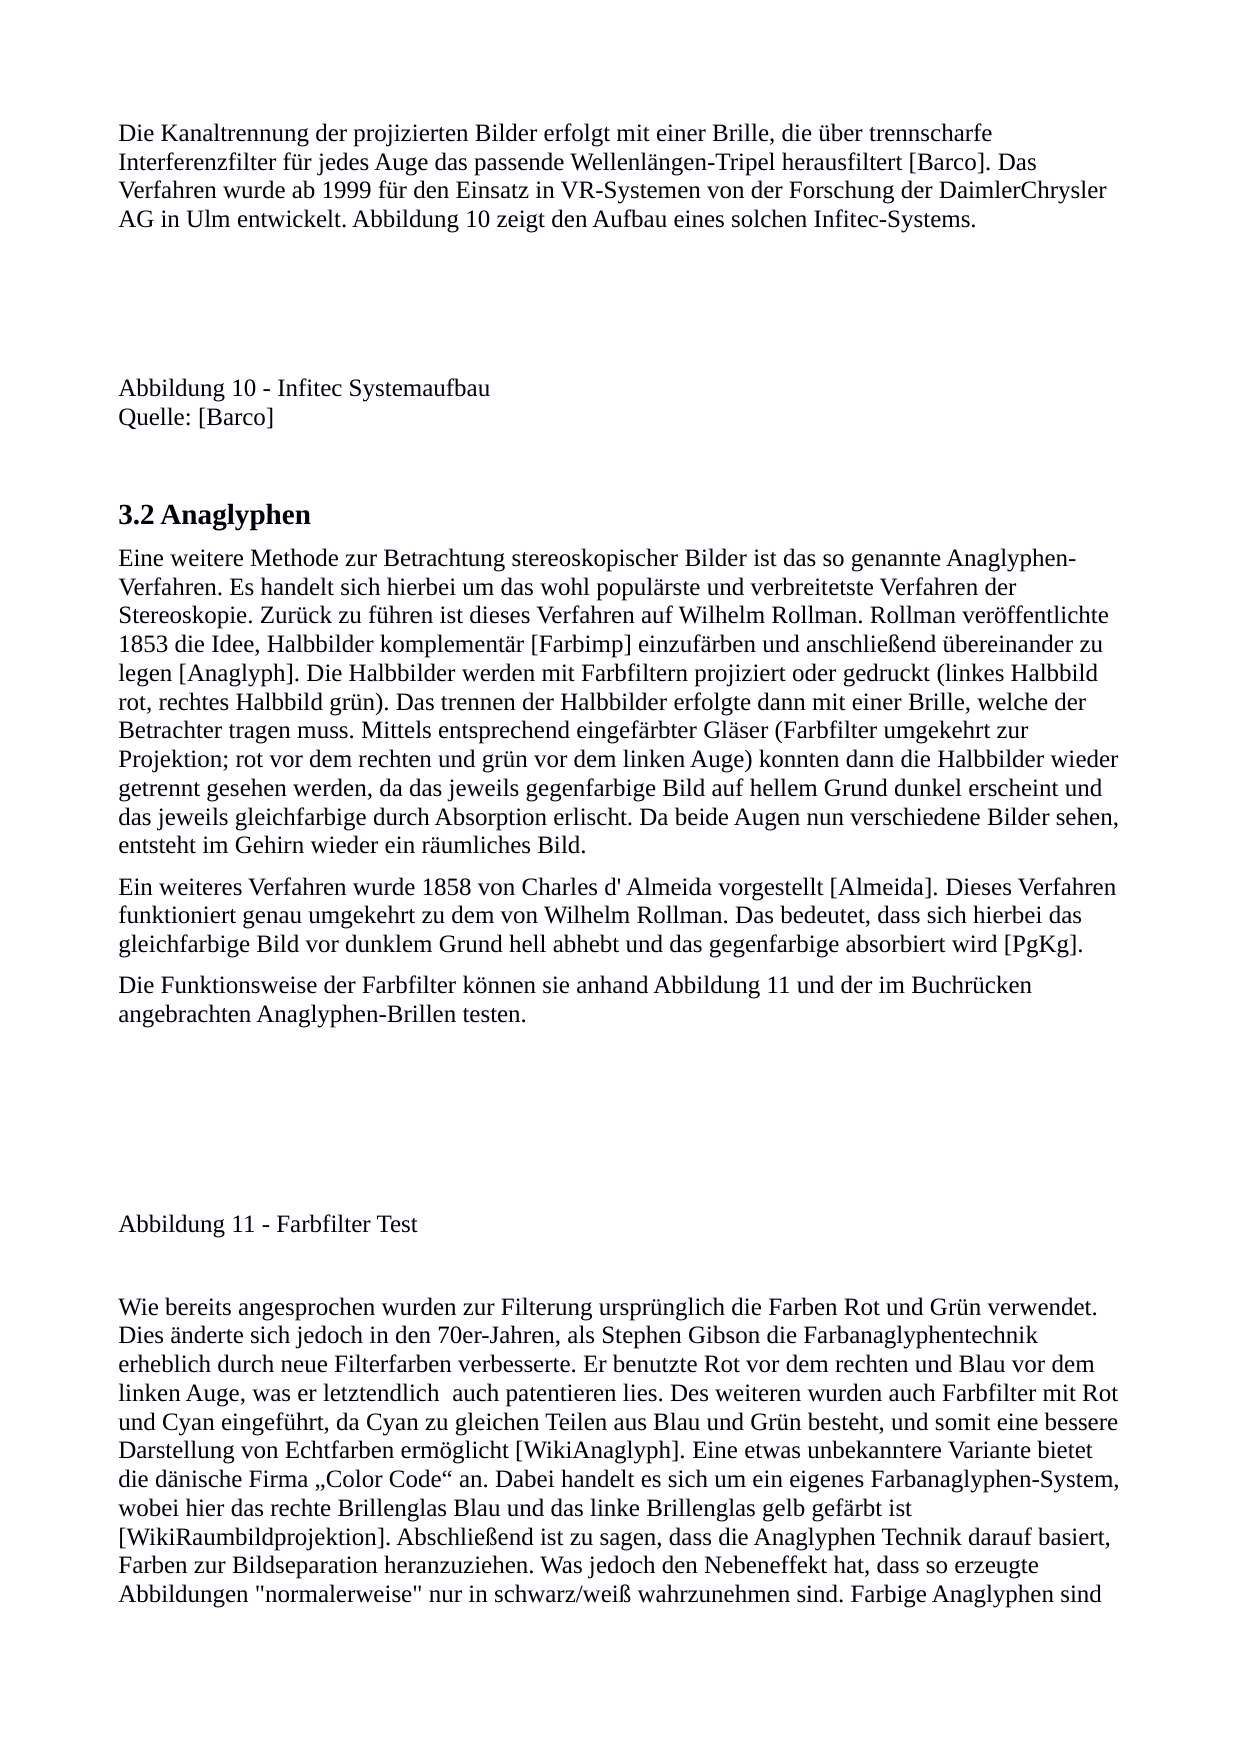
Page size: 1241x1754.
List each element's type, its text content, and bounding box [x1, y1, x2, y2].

text Abbildung 11 - Farbfilter Test [118, 1209, 1122, 1238]
text Ein weiteres Verfahren wurde 1858 von Charles d' Almeida vorgestellt [Almeida]. Dieses Verfahren funktioniert genau umgekehrt zu dem von Wilhelm Rollman. Das bedeutet, dass sich hierbei das gleichfarbige Bild vor dunklem Grund hell abhebt und das gegenfarbige absorbiert wird [PgKg]. [118, 872, 1122, 958]
text Die Kanaltrennung der projizierten Bilder erfolgt mit einer Brille, die über trennscharfe Interferenzfilter für jedes Auge das passende Wellenlängen-Tripel herausfiltert [Barco]. Das Verfahren wurde ab 1999 für den Einsatz in VR-Systemen von der Forschung der DaimlerChrysler AG in Ulm entwickelt. Abbildung 10 zeigt den Aufbau eines solchen Infitec-Systems. [118, 118, 1122, 233]
text Abbildung 10 - Infitec Systemaufbau Quelle: [Barco] [118, 373, 1122, 431]
text Die Funktionsweise der Farbfilter können sie anhand Abbildung 11 und der im Buchrücken angebrachten Anaglyphen-Brillen testen. [118, 970, 1122, 1028]
subtitle 3.2 Anaglyphen [118, 497, 1122, 530]
text Wie bereits angesprochen wurden zur Filterung ursprünglich die Farben Rot und Grün verwendet. Dies änderte sich jedoch in den 70er-Jahren, als Stephen Gibson die Farbanaglyphentechnik erheblich durch neue Filterfarben verbesserte. Er benutzte Rot vor dem rechten und Blau vor dem linken Auge, was er letztendlich auch patentieren lies. Des weiteren wurden auch Farbfilter mit Rot und Cyan eingeführt, da Cyan zu gleichen Teilen aus Blau und Grün besteht, und somit eine bessere Darstellung von Echtfarben ermöglicht [WikiAnaglyph]. Eine etwas unbekanntere Variante bietet die dänische Firma „Color Code“ an. Dabei handelt es sich um ein eigenes Farbanaglyphen-System, wobei hier das rechte Brillenglas Blau und das linke Brillenglas gelb gefärbt ist [WikiRaumbildprojektion]. Abschließend ist zu sagen, dass die Anaglyphen Technik darauf basiert, Farben zur Bildseparation heranzuziehen. Was jedoch den Nebeneffekt hat, dass so erzeugte Abbildungen "normalerweise" nur in schwarz/weiß wahrzunehmen sind. Farbige Anaglyphen sind [118, 1292, 1122, 1608]
text Eine weitere Methode zur Betrachtung stereoskopischer Bilder ist das so genannte Anaglyphen-Verfahren. Es handelt sich hierbei um das wohl populärste und verbreitetste Verfahren der Stereoskopie. Zurück zu führen ist dieses Verfahren auf Wilhelm Rollman. Rollman veröffentlichte 1853 die Idee, Halbbilder komplementär [Farbimp] einzufärben und anschließend übereinander zu legen [Anaglyph]. Die Halbbilder werden mit Farbfiltern projiziert oder gedruckt (linkes Halbbild rot, rechtes Halbbild grün). Das trennen der Halbbilder erfolgte dann mit einer Brille, welche der Betrachter tragen muss. Mittels entsprechend eingefärbter Gläser (Farbfilter umgekehrt zur Projektion; rot vor dem rechten und grün vor dem linken Auge) konnten dann die Halbbilder wieder getrennt gesehen werden, da das jeweils gegenfarbige Bild auf hellem Grund dunkel erscheint und das jeweils gleichfarbige durch Absorption erlischt. Da beide Augen nun verschiedene Bilder sehen, entsteht im Gehirn wieder ein räumliches Bild. [118, 543, 1122, 859]
